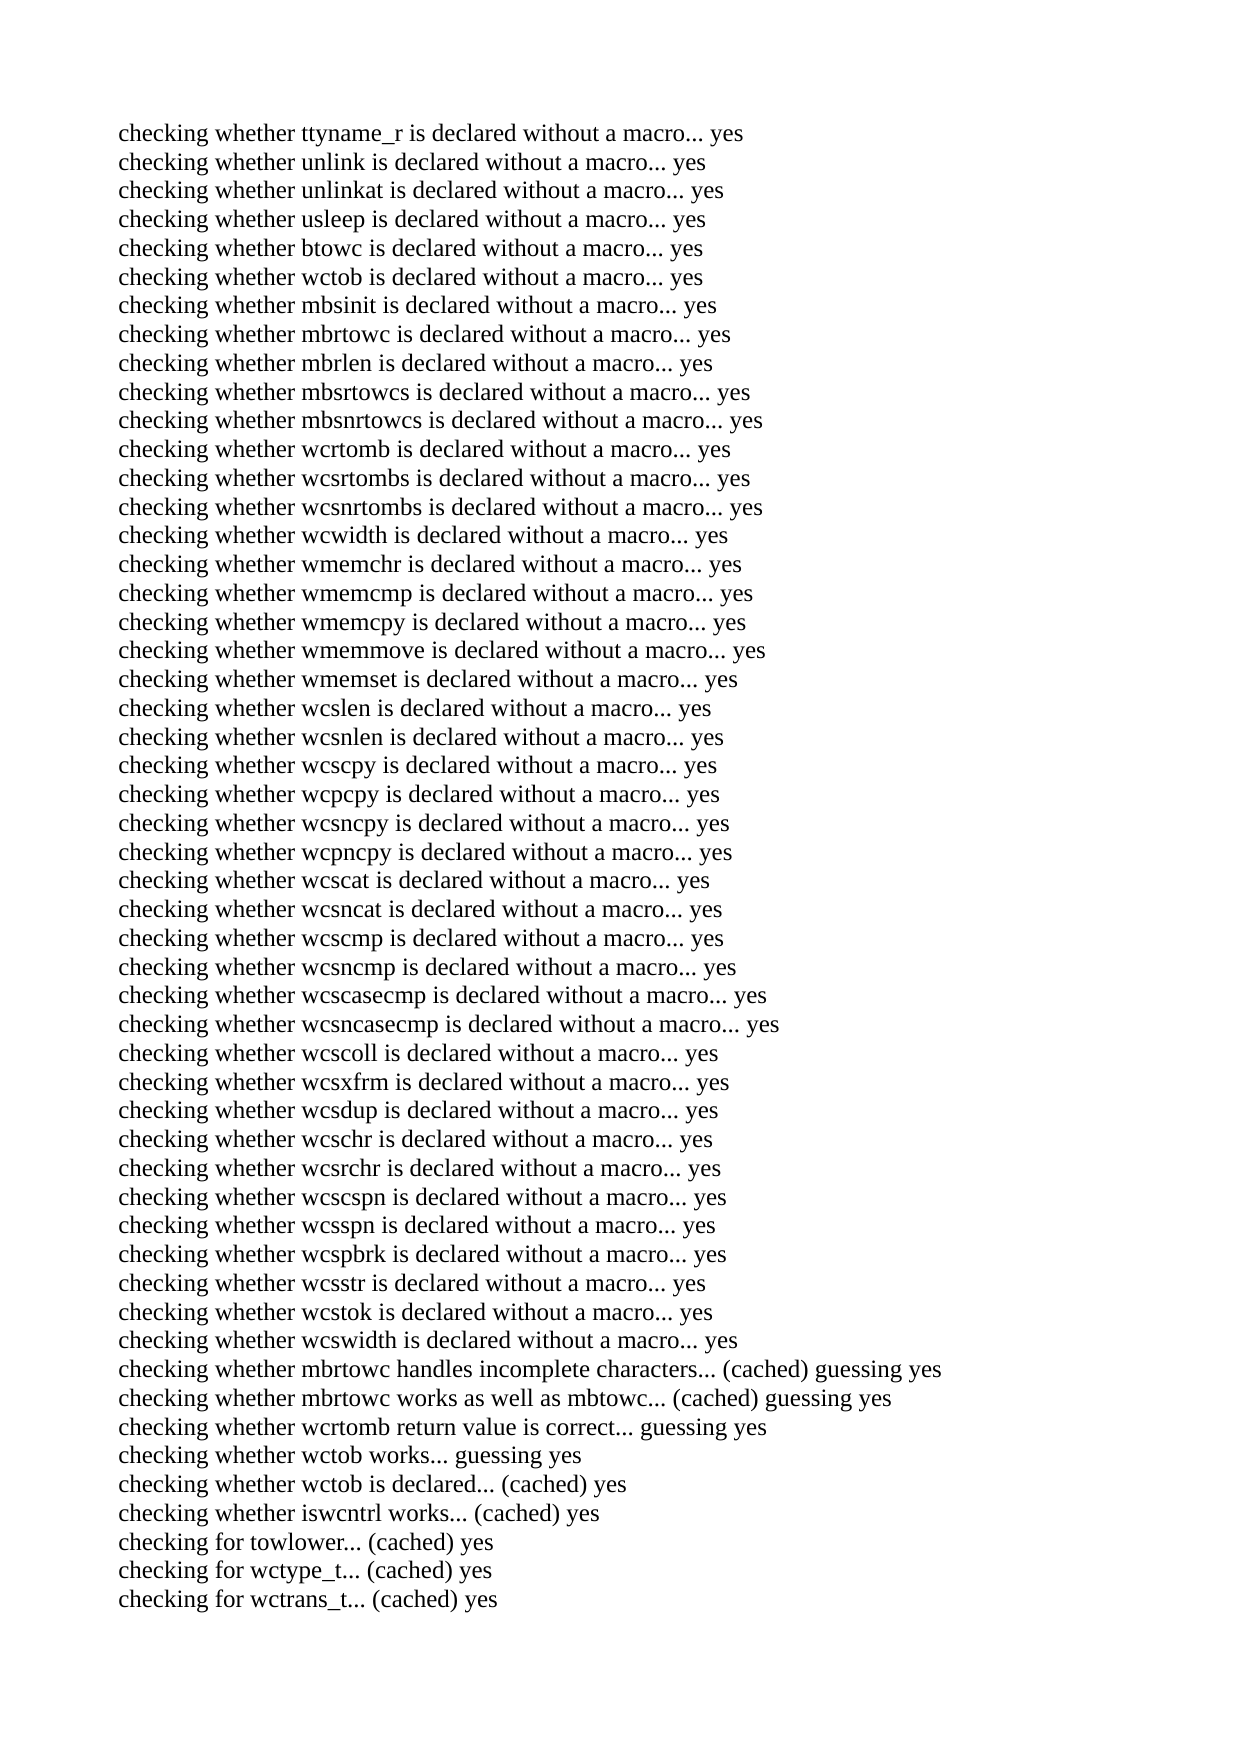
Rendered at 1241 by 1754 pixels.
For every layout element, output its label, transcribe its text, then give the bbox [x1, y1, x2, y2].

text checking whether wcsrchr is declared without a macro... yes [118, 1153, 1122, 1182]
text checking whether wcspbrk is declared without a macro... yes [118, 1239, 1122, 1268]
text checking whether wcsncpy is declared without a macro... yes [118, 808, 1122, 837]
text checking whether wcscmp is declared without a macro... yes [118, 923, 1122, 952]
text checking whether wcsstr is declared without a macro... yes [118, 1268, 1122, 1297]
text checking whether wcsncat is declared without a macro... yes [118, 894, 1122, 923]
text checking whether wcsspn is declared without a macro... yes [118, 1211, 1122, 1239]
text checking whether wcscoll is declared without a macro... yes [118, 1038, 1122, 1067]
text checking for towlower... (cached) yes [118, 1527, 1122, 1556]
text checking whether mbrtowc handles incomplete characters... (cached) guessing yes [118, 1354, 1122, 1383]
text checking whether mbsinit is declared without a macro... yes [118, 291, 1122, 319]
text checking whether wcsrtombs is declared without a macro... yes [118, 463, 1122, 492]
text checking whether wmemset is declared without a macro... yes [118, 664, 1122, 693]
text checking whether wcsdup is declared without a macro... yes [118, 1096, 1122, 1124]
text checking whether wmemmove is declared without a macro... yes [118, 636, 1122, 664]
text checking whether wcschr is declared without a macro... yes [118, 1124, 1122, 1153]
text checking whether btowc is declared without a macro... yes [118, 233, 1122, 262]
text checking whether mbsrtowcs is declared without a macro... yes [118, 377, 1122, 406]
text checking whether wcslen is declared without a macro... yes [118, 693, 1122, 722]
text checking whether wmemchr is declared without a macro... yes [118, 549, 1122, 578]
text checking whether wcscat is declared without a macro... yes [118, 866, 1122, 894]
text checking whether wcsnlen is declared without a macro... yes [118, 722, 1122, 751]
text checking whether usleep is declared without a macro... yes [118, 204, 1122, 233]
text checking for wctrans_t... (cached) yes [118, 1584, 1122, 1613]
text checking whether wcpcpy is declared without a macro... yes [118, 779, 1122, 808]
text checking whether wcwidth is declared without a macro... yes [118, 521, 1122, 549]
text checking whether unlink is declared without a macro... yes [118, 147, 1122, 176]
text checking whether wctob is declared without a macro... yes [118, 262, 1122, 291]
text checking whether wctob works... guessing yes [118, 1441, 1122, 1469]
text checking whether wmemcmp is declared without a macro... yes [118, 578, 1122, 607]
text checking for wctype_t... (cached) yes [118, 1556, 1122, 1584]
text checking whether mbrtowc is declared without a macro... yes [118, 319, 1122, 348]
text checking whether mbsnrtowcs is declared without a macro... yes [118, 406, 1122, 434]
text checking whether wctob is declared... (cached) yes [118, 1469, 1122, 1498]
text checking whether wcsncmp is declared without a macro... yes [118, 952, 1122, 981]
text checking whether unlinkat is declared without a macro... yes [118, 176, 1122, 204]
text checking whether wcscpy is declared without a macro... yes [118, 751, 1122, 779]
text checking whether mbrlen is declared without a macro... yes [118, 348, 1122, 377]
text checking whether wcrtomb is declared without a macro... yes [118, 434, 1122, 463]
text checking whether wcrtomb return value is correct... guessing yes [118, 1412, 1122, 1441]
text checking whether wcsncasecmp is declared without a macro... yes [118, 1009, 1122, 1038]
text checking whether wmemcpy is declared without a macro... yes [118, 607, 1122, 636]
text checking whether wcsnrtombs is declared without a macro... yes [118, 492, 1122, 521]
text checking whether wcstok is declared without a macro... yes [118, 1297, 1122, 1326]
text checking whether wcpncpy is declared without a macro... yes [118, 837, 1122, 866]
text checking whether wcscspn is declared without a macro... yes [118, 1182, 1122, 1211]
text checking whether wcscasecmp is declared without a macro... yes [118, 981, 1122, 1009]
text checking whether wcswidth is declared without a macro... yes [118, 1326, 1122, 1354]
text checking whether mbrtowc works as well as mbtowc... (cached) guessing yes [118, 1383, 1122, 1412]
text checking whether ttyname_r is declared without a macro... yes [118, 118, 1122, 147]
text checking whether iswcntrl works... (cached) yes [118, 1498, 1122, 1527]
text checking whether wcsxfrm is declared without a macro... yes [118, 1067, 1122, 1096]
